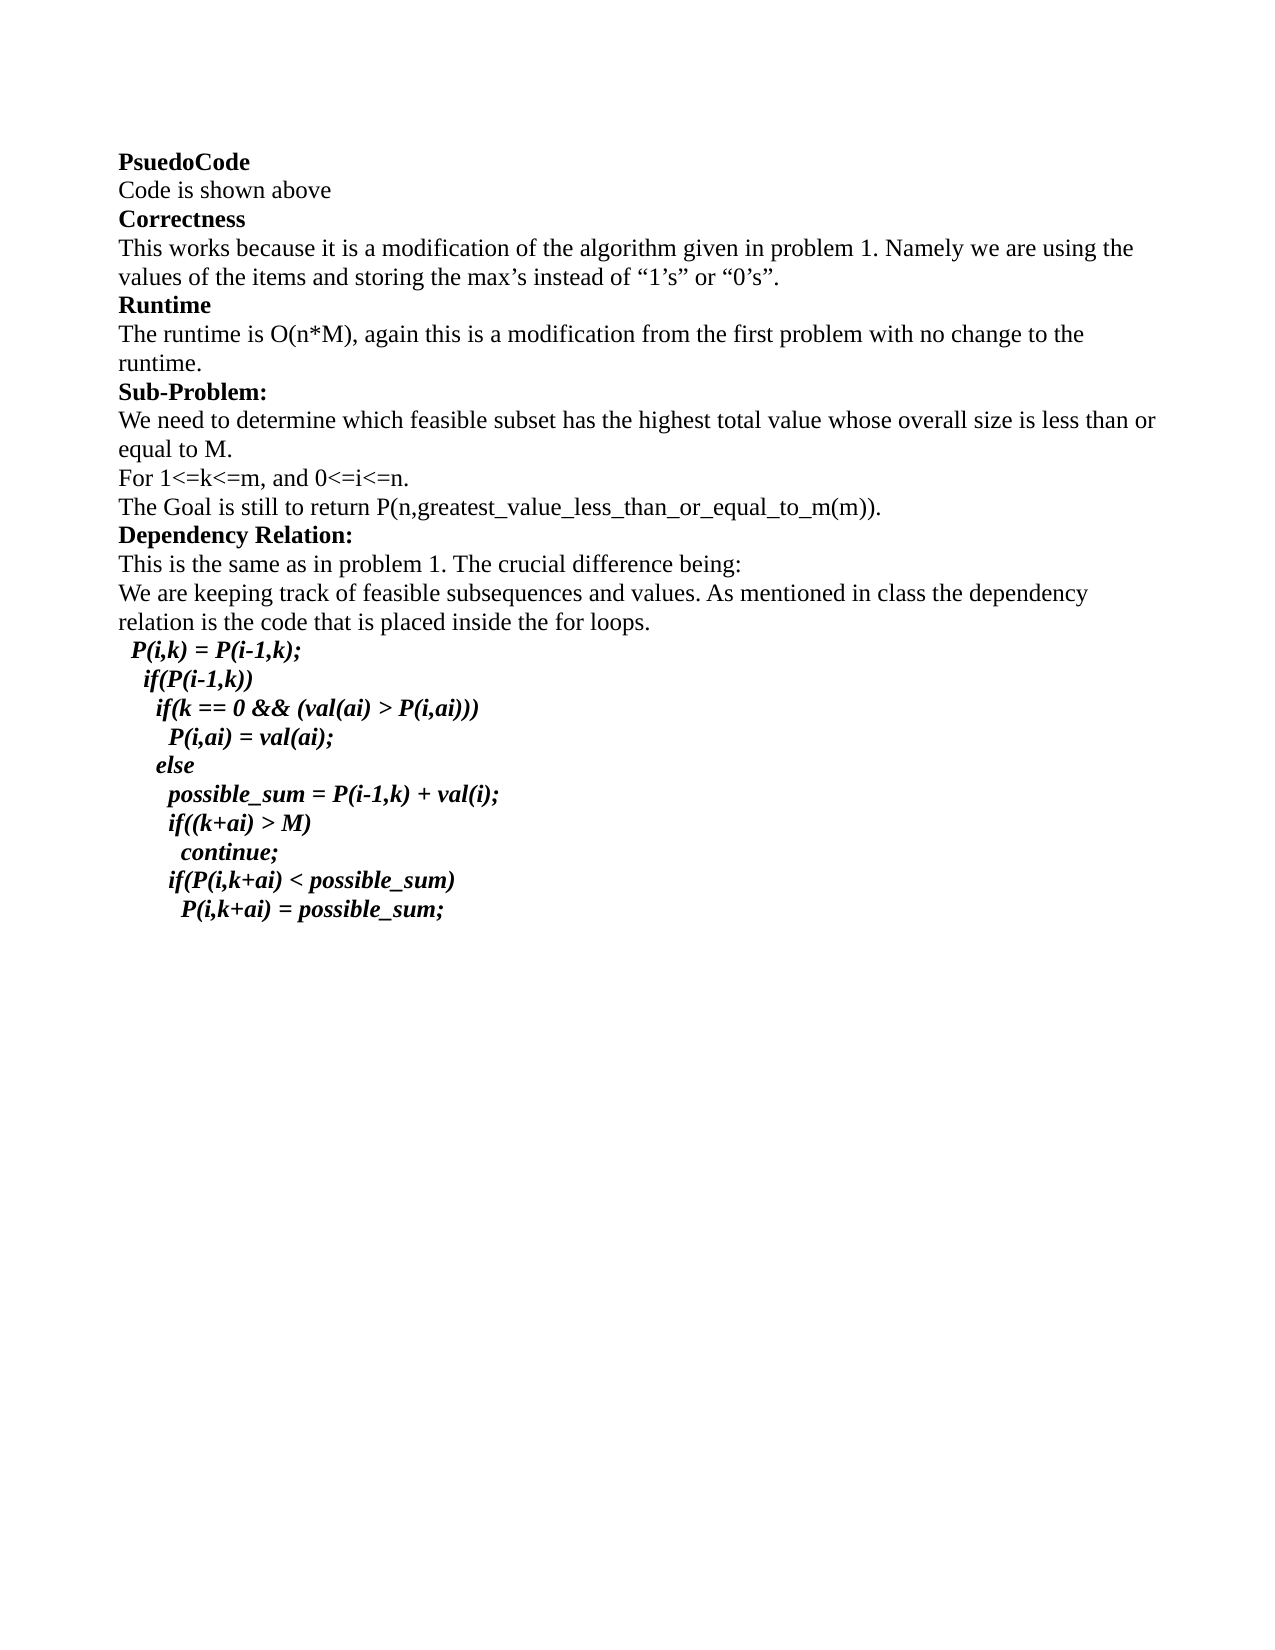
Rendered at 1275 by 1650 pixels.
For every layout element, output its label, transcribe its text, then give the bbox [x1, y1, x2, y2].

text P(i,k+ai) = possible_sum; [118, 894, 1157, 923]
text possible_sum = P(i-1,k) + val(i); [118, 779, 1157, 808]
text if(P(i-1,k)) [118, 664, 1157, 693]
text For 1<=k<=m, and 0<=i<=n. [118, 463, 1157, 492]
text We need to determine which feasible subset has the highest total value whose overall size is less than or equal to M. [118, 406, 1157, 463]
text The Goal is still to return P(n,greatest_value_less_than_or_equal_to_m(m)). [118, 492, 1157, 521]
text if((k+ai) > M) [118, 808, 1157, 837]
text This is the same as in problem 1. The crucial difference being: [118, 549, 1157, 578]
text Runtime [118, 291, 1157, 319]
text if(k == 0 && (val(ai) > P(i,ai))) [118, 693, 1157, 722]
text PsuedoCode [118, 147, 1157, 176]
text Correctness [118, 204, 1157, 233]
text else [118, 751, 1157, 779]
text We are keeping track of feasible subsequences and values. As mentioned in class the dependency relation is the code that is placed inside the for loops. [118, 578, 1157, 636]
text P(i,k) = P(i-1,k); [118, 636, 1157, 664]
text Code is shown above [118, 176, 1157, 204]
text The runtime is O(n*M), again this is a modification from the first problem with no change to the runtime. [118, 319, 1157, 377]
text Sub-Problem: [118, 377, 1157, 406]
text continue; [118, 837, 1157, 866]
text if(P(i,k+ai) < possible_sum) [118, 866, 1157, 894]
text This works because it is a modification of the algorithm given in problem 1. Namely we are using the values of the items and storing the max’s instead of “1’s” or “0’s”. [118, 233, 1157, 291]
text Dependency Relation: [118, 521, 1157, 549]
text P(i,ai) = val(ai); [118, 722, 1157, 751]
